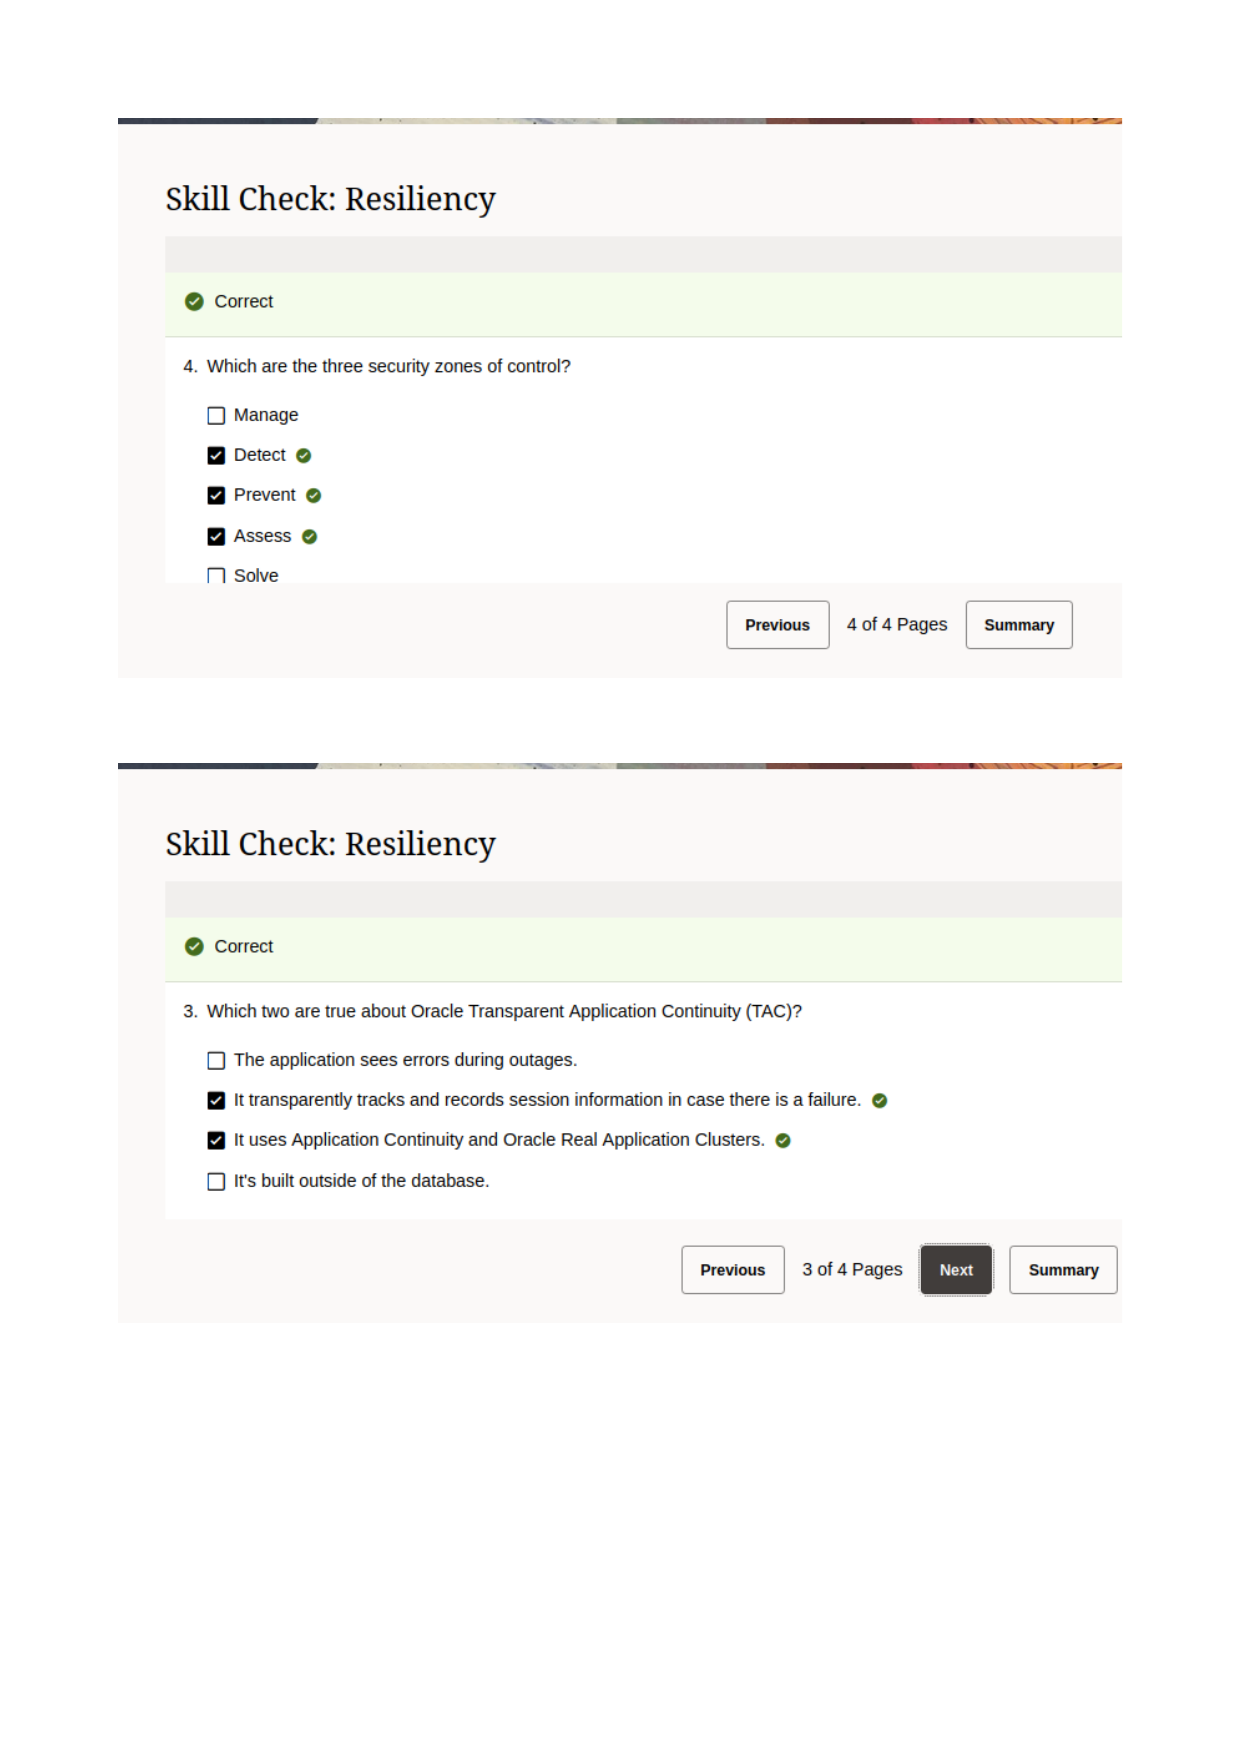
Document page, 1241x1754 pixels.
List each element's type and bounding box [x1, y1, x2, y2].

picture [118, 118, 1123, 678]
picture [118, 763, 1123, 1323]
